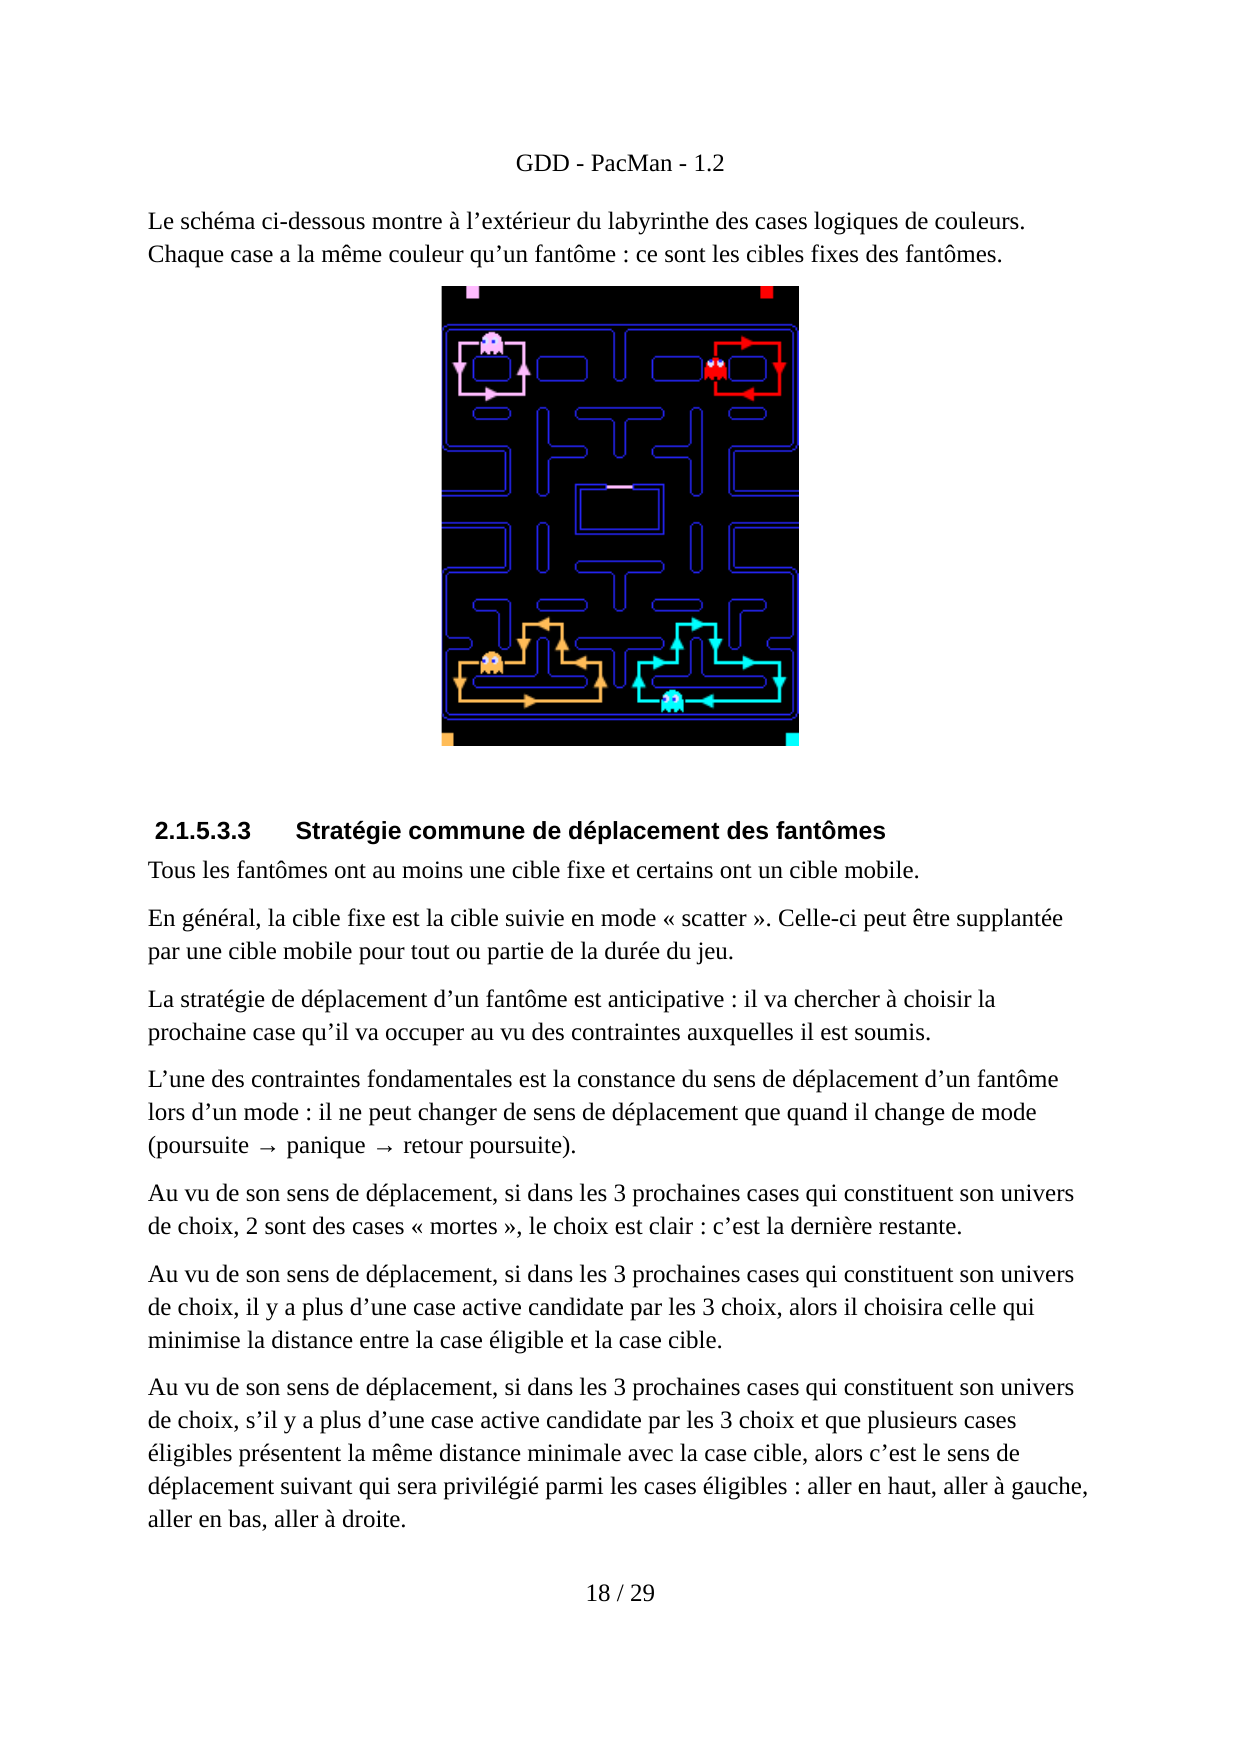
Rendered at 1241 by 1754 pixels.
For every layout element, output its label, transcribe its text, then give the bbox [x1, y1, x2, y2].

text Au vu de son sens de déplacement, si dans les 3 prochaines cases qui constituent son univers de choix, s’il y a plus d’une case active candidate par les 3 choix et que plusieurs cases éligibles présentent la même distance minimale avec la case cible, alors c’est le sens de déplacement suivant qui sera privilégié parmi les cases éligibles : aller en haut, aller à gauche, aller en bas, aller à droite. [148, 1372, 1093, 1533]
text En général, la cible fixe est la cible suivie en mode « scatter ». Celle-ci peut être supplantée par une cible mobile pour tout ou partie de la durée du jeu. [148, 903, 1093, 965]
text Au vu de son sens de déplacement, si dans les 3 prochaines cases qui constituent son univers de choix, il y a plus d’une case active candidate par les 3 choix, alors il choisira celle qui minimise la distance entre la case éligible et la case cible. [148, 1259, 1093, 1353]
text La stratégie de déplacement d’un fantôme est anticipative : il va chercher à choisir la prochaine case qu’il va occuper au vu des contraintes auxquelles il est soumis. [148, 984, 1093, 1046]
text Au vu de son sens de déplacement, si dans les 3 prochaines cases qui constituent son univers de choix, 2 sont des cases « mortes », le choix est clair : c’est la dernière restante. [148, 1178, 1093, 1240]
subtitle Stratégie commune de déplacement des fantômes [148, 816, 1093, 845]
text Tous les fantômes ont au moins une cible fixe et certains ont un cible mobile. [148, 856, 1093, 884]
picture [441, 286, 799, 746]
text L’une des contraintes fondamentales est la constance du sens de déplacement d’un fantôme lors d’un mode : il ne peut changer de sens de déplacement que quand il change de mode (poursuite → panique → retour poursuite). [148, 1064, 1093, 1159]
text Le schéma ci-dessous montre à l’extérieur du labyrinthe des cases logiques de couleurs. Chaque case a la même couleur qu’un fantôme : ce sont les cibles fixes des fantômes. [148, 206, 1093, 268]
